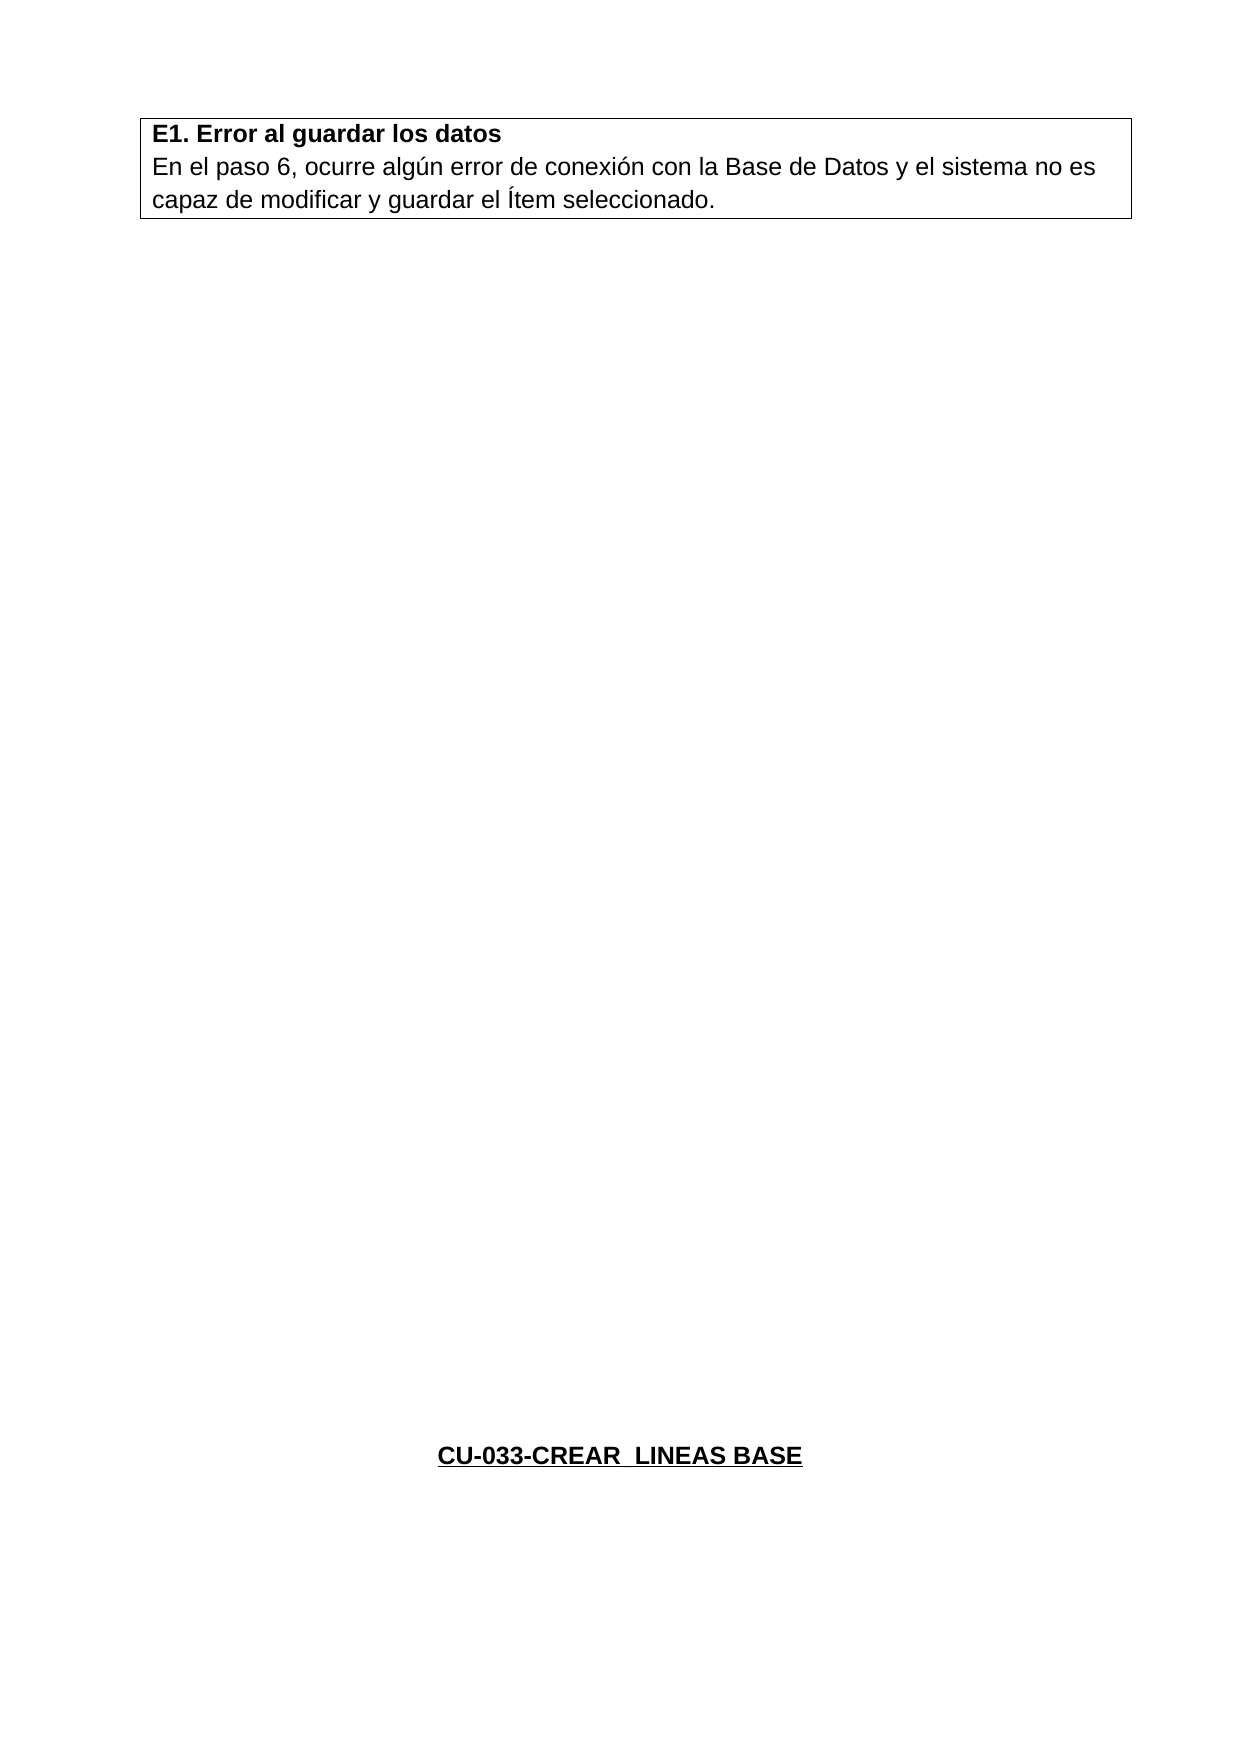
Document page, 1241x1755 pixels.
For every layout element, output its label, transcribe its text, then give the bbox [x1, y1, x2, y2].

table_cell E1. Error al guardar los datos En el paso 6, ocurre algún error de conexión con la Base de Datos y el sistema no es capaz de modificar y guardar el Ítem seleccionado. [141, 119, 1131, 218]
text CU-033-CREAR_LINEAS BASE [118, 1441, 1122, 1470]
